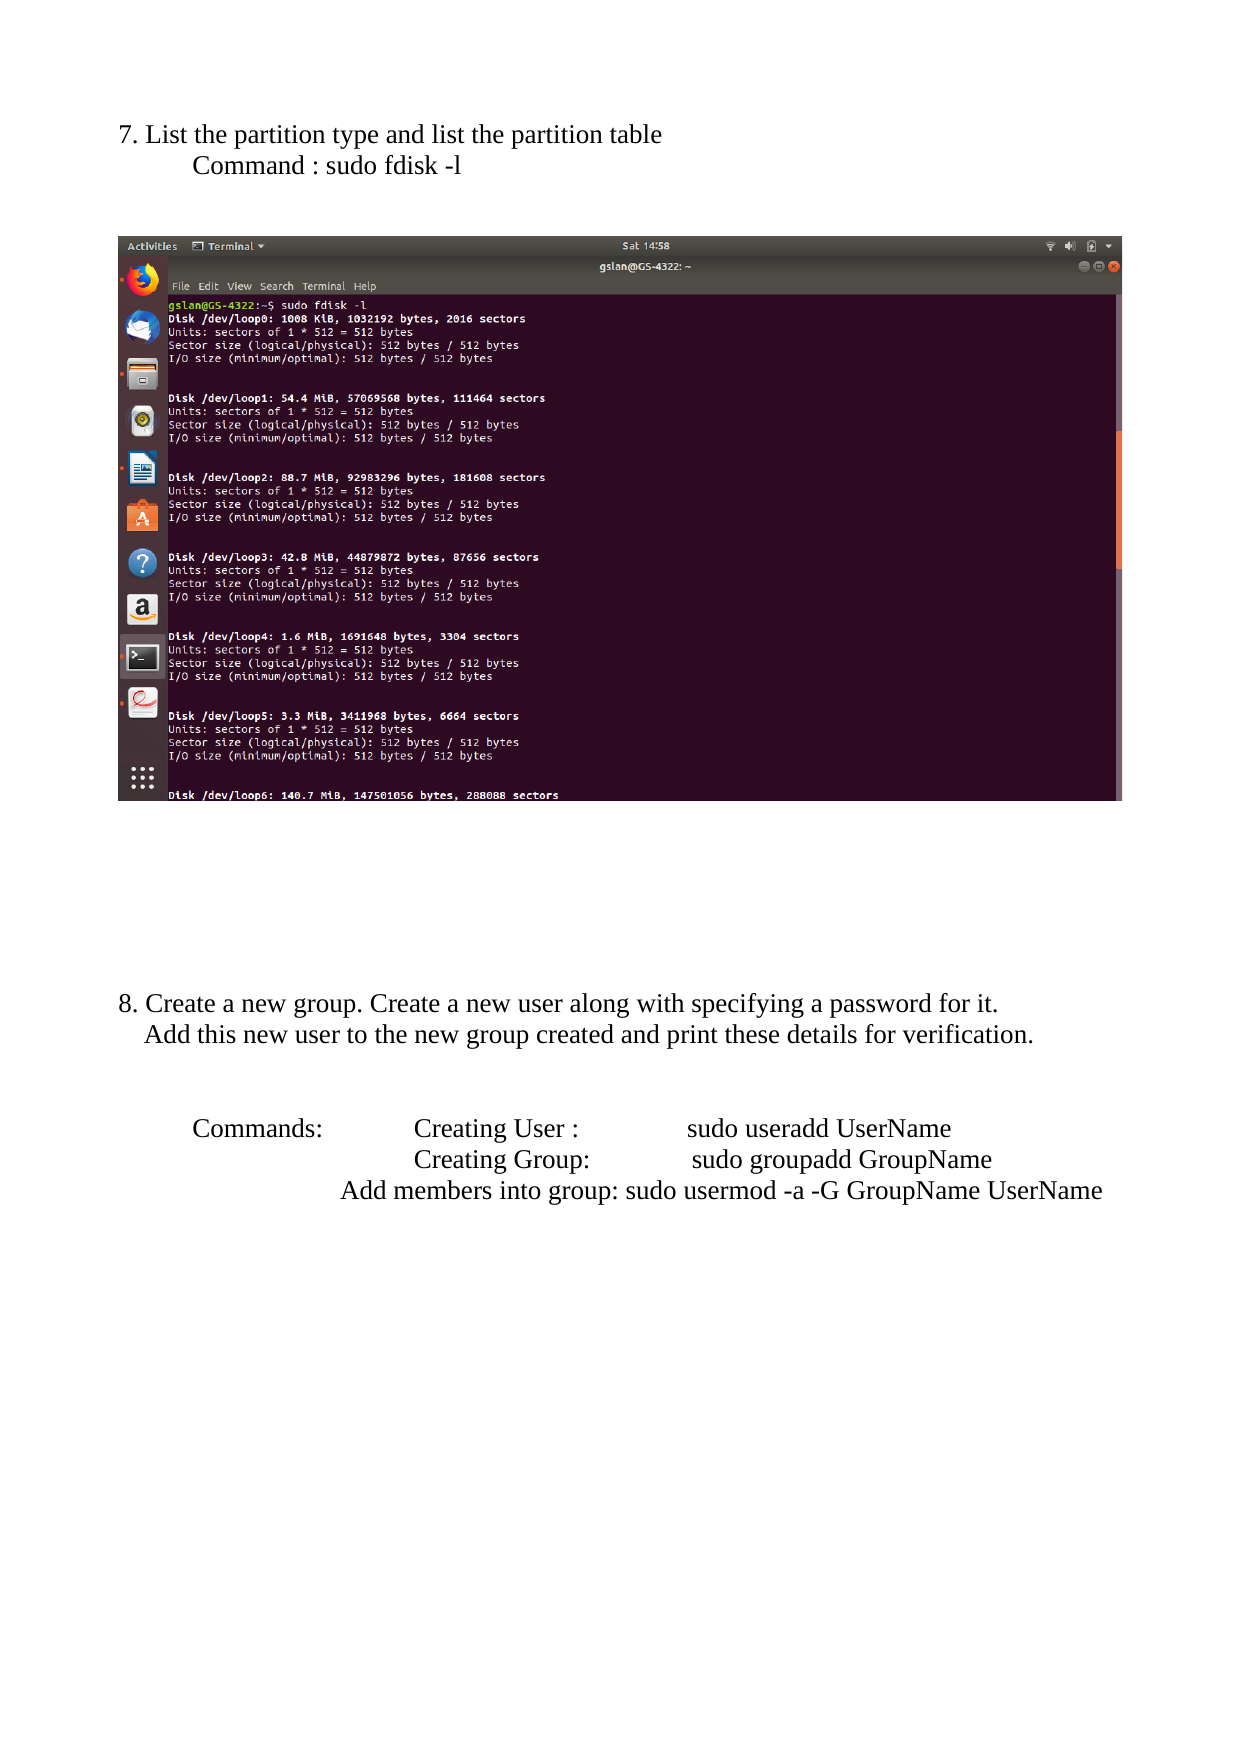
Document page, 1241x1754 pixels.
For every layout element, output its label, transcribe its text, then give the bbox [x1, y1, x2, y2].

text Commands: Creating User : sudo useradd UserName [118, 1112, 1122, 1143]
text Command : sudo fdisk -l [118, 149, 1122, 180]
text Add members into group: sudo usermod -a -G GroupName UserName [118, 1174, 1122, 1206]
text Add this new user to the new group created and print these details for verification. [118, 1019, 1122, 1050]
text Creating Group: sudo groupadd GroupName [118, 1143, 1122, 1174]
picture [118, 236, 1123, 801]
text 8. Create a new group. Create a new user along with specifying a password for it. [118, 987, 1122, 1019]
text 7. List the partition type and list the partition table [118, 118, 1122, 149]
